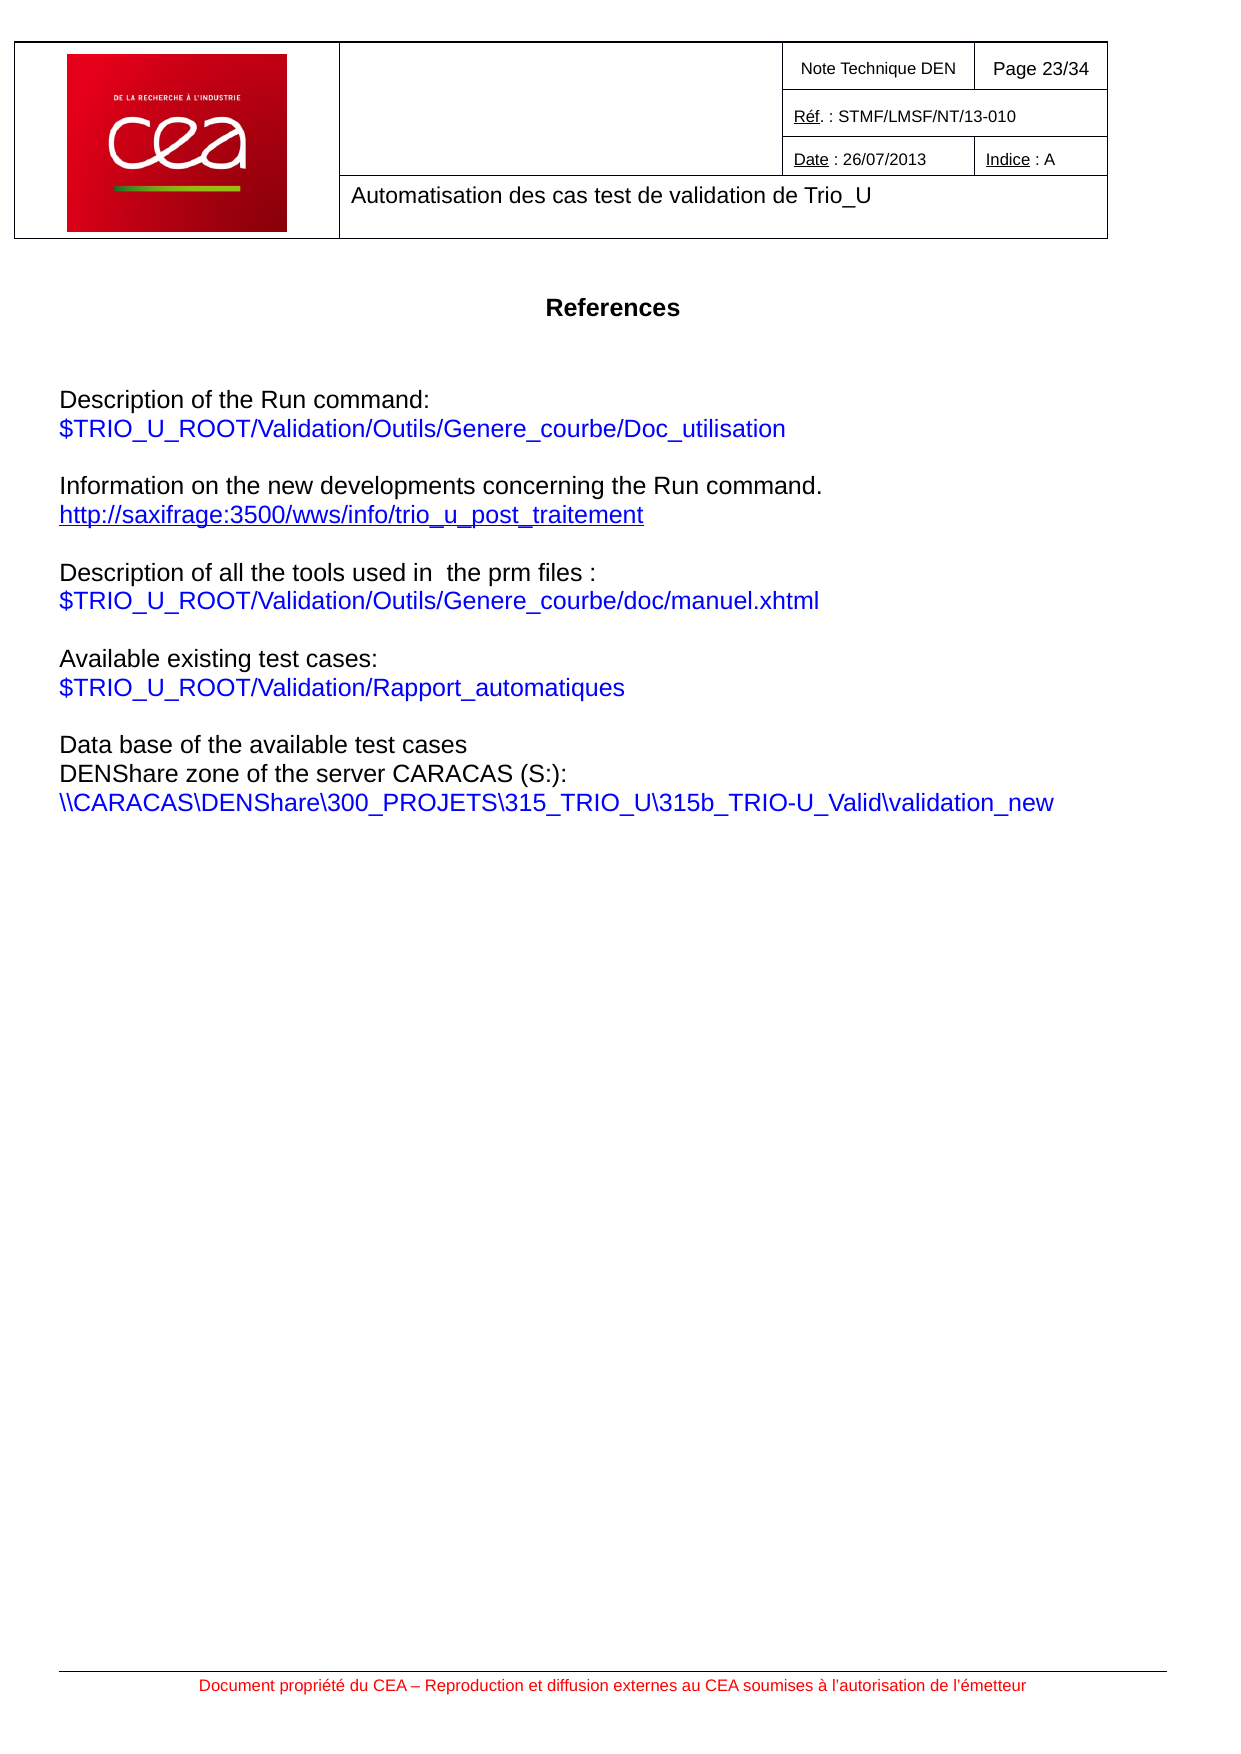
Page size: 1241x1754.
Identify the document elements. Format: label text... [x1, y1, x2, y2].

text Description of all the tools used in the prm files : [59, 558, 1167, 586]
text Information on the new developments concerning the Run command. [59, 471, 1167, 500]
text DENShare zone of the server CARACAS (S:): [59, 759, 1167, 788]
title References [59, 293, 1167, 321]
picture [67, 54, 287, 232]
text Data base of the available test cases [59, 730, 1167, 759]
text Available existing test cases: [59, 644, 1167, 673]
text \\CARACAS\DENShare\300_PROJETS\315_TRIO_U\315b_TRIO-U_Valid\validation_new [59, 788, 1167, 816]
text http://saxifrage:3500/wws/info/trio_u_post_traitement [59, 500, 1167, 529]
text $TRIO_U_ROOT/Validation/Outils/Genere_courbe/Doc_utilisation [59, 414, 1167, 443]
text $TRIO_U_ROOT/Validation/Rapport_automatiques [59, 673, 1167, 701]
text $TRIO_U_ROOT/Validation/Outils/Genere_courbe/doc/manuel.xhtml [59, 586, 1167, 615]
text Description of the Run command: [59, 385, 1167, 414]
